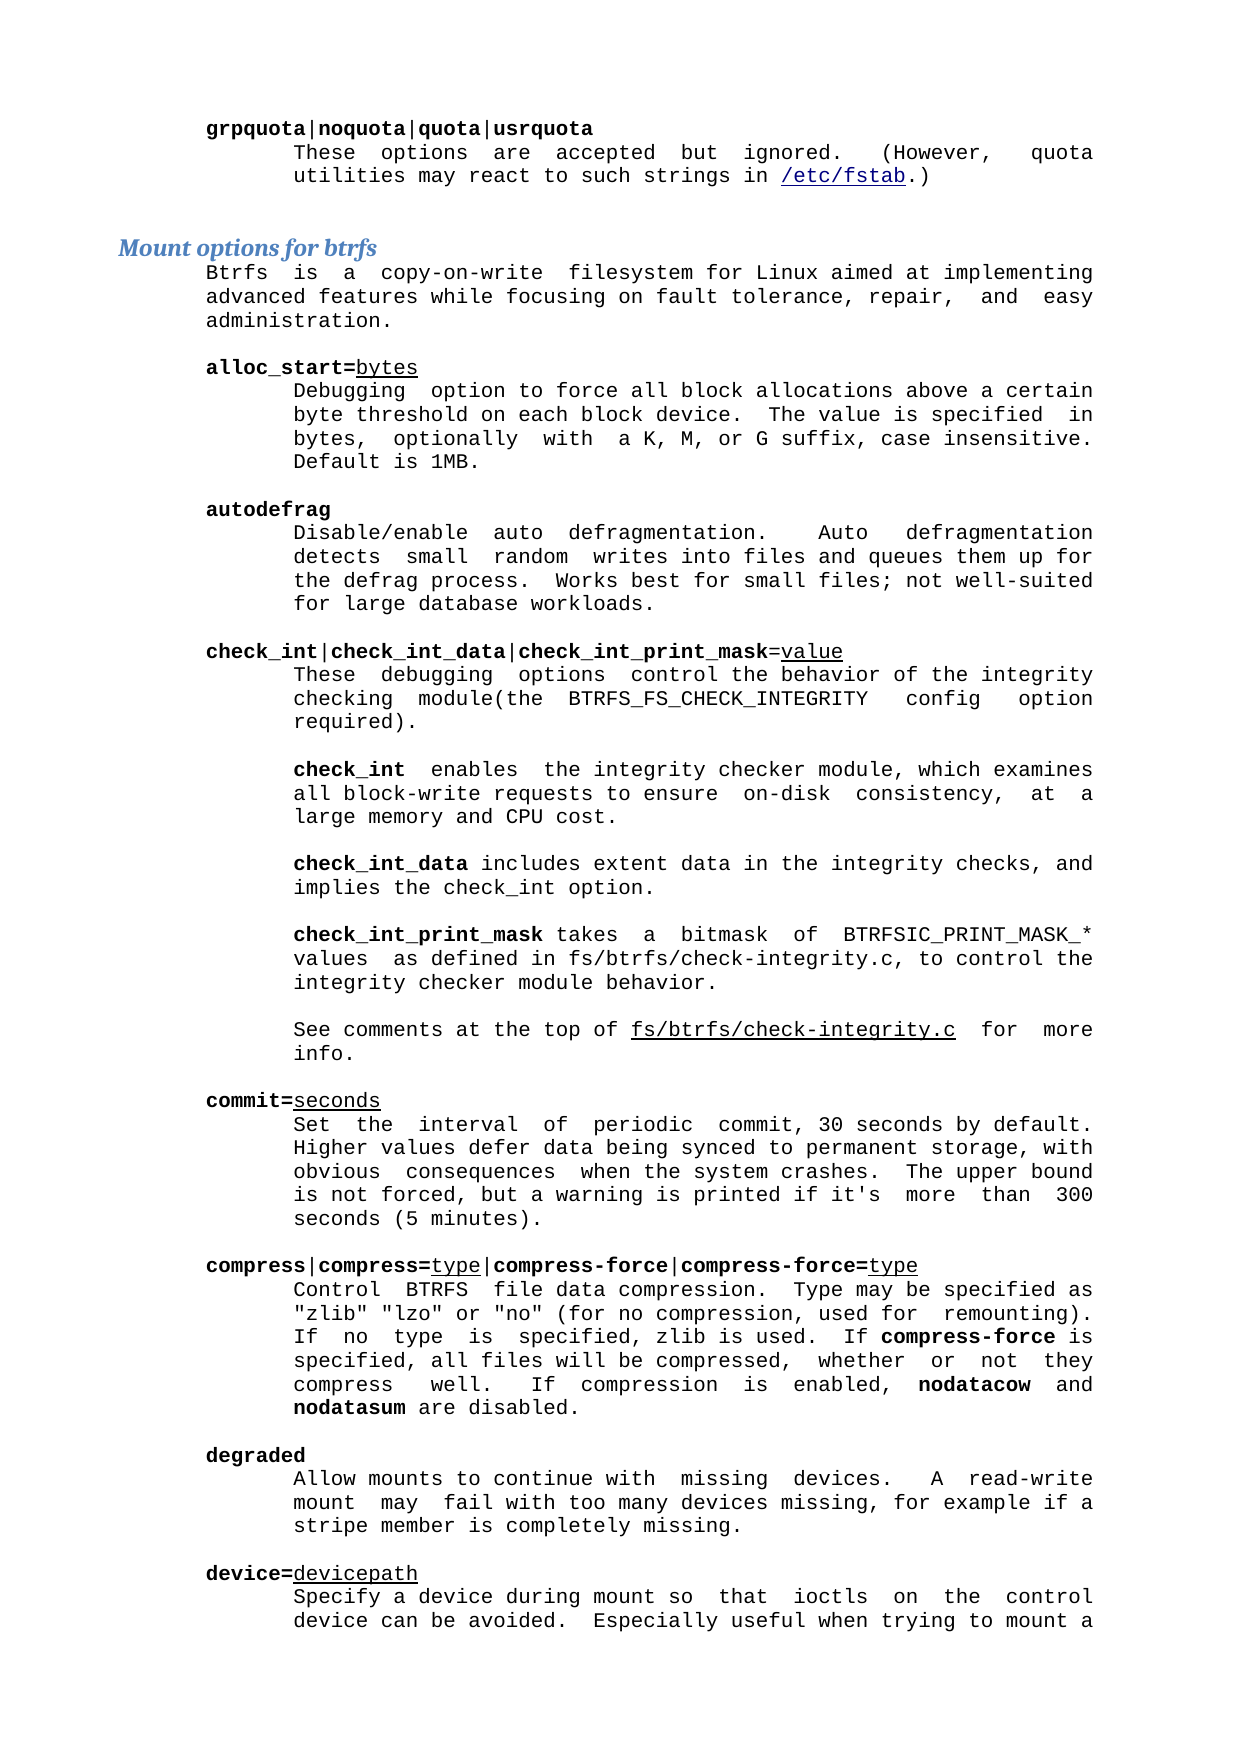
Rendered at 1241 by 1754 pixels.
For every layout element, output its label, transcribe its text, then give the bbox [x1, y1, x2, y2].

text device=devicepath [118, 1563, 1122, 1586]
text Specify a device during mount so that ioctls on the control [118, 1586, 1122, 1610]
text all block-write requests to ensure on-disk consistency, at a [118, 782, 1122, 806]
text stripe member is completely missing. [118, 1516, 1122, 1539]
text specified, all files will be compressed, whether or not they [118, 1350, 1122, 1374]
text Debugging option to force all block allocations above a certain [118, 381, 1122, 404]
text commit=seconds [118, 1090, 1122, 1113]
text nodatasum are disabled. [118, 1397, 1122, 1421]
text compress|compress=type|compress-force|compress-force=type [118, 1255, 1122, 1279]
text implies the check_int option. [118, 877, 1122, 901]
text advanced features while focusing on fault tolerance, repair, and easy [118, 286, 1122, 309]
text seconds (5 minutes). [118, 1208, 1122, 1232]
text Allow mounts to continue with missing devices. A read-write [118, 1468, 1122, 1492]
text autodefrag [118, 499, 1122, 522]
text "zlib" "lzo" or "no" (for no compression, used for remounting). [118, 1303, 1122, 1326]
text integrity checker module behavior. [118, 972, 1122, 995]
text is not forced, but a warning is printed if it's more than 300 [118, 1184, 1122, 1208]
text degraded [118, 1444, 1122, 1468]
text the defrag process. Works best for small files; not well-suited [118, 570, 1122, 593]
text These options are accepted but ignored. (However, quota [118, 142, 1122, 165]
text alloc_start=bytes [118, 357, 1122, 381]
text compress well. If compression is enabled, nodatacow and [118, 1374, 1122, 1397]
text These debugging options control the behavior of the integrity [118, 664, 1122, 688]
text checking module(the BTRFS_FS_CHECK_INTEGRITY config option [118, 688, 1122, 712]
text check_int_print_mask takes a bitmask of BTRFSIC_PRINT_MASK_* [118, 924, 1122, 948]
text obvious consequences when the system crashes. The upper bound [118, 1161, 1122, 1184]
text Btrfs is a copy-on-write filesystem for Linux aimed at implementing [118, 262, 1122, 286]
text check_int enables the integrity checker module, which examines [118, 759, 1122, 782]
text device can be avoided. Especially useful when trying to mount a [118, 1610, 1122, 1634]
text detects small random writes into files and queues them up for [118, 546, 1122, 570]
text administration. [118, 309, 1122, 333]
text Disable/enable auto defragmentation. Auto defragmentation [118, 522, 1122, 546]
text If no type is specified, zlib is used. If compress-force is [118, 1326, 1122, 1350]
subtitle Mount options for btrfs [118, 233, 1122, 262]
text values as defined in fs/btrfs/check-integrity.c, to control the [118, 948, 1122, 972]
text check_int|check_int_data|check_int_print_mask=value [118, 641, 1122, 664]
text Control BTRFS file data compression. Type may be specified as [118, 1279, 1122, 1303]
text grpquota|noquota|quota|usrquota [118, 118, 1122, 142]
text large memory and CPU cost. [118, 806, 1122, 830]
text bytes, optionally with a K, M, or G suffix, case insensitive. [118, 428, 1122, 451]
text Higher values defer data being synced to permanent storage, with [118, 1137, 1122, 1161]
text required). [118, 712, 1122, 735]
text Default is 1MB. [118, 451, 1122, 475]
text check_int_data includes extent data in the integrity checks, and [118, 853, 1122, 877]
text utilities may react to such strings in /etc/fstab.) [118, 165, 1122, 189]
text See comments at the top of fs/btrfs/check-integrity.c for more [118, 1019, 1122, 1043]
text info. [118, 1043, 1122, 1066]
text for large database workloads. [118, 593, 1122, 617]
text byte threshold on each block device. The value is specified in [118, 404, 1122, 428]
text mount may fail with too many devices missing, for example if a [118, 1492, 1122, 1516]
text Set the interval of periodic commit, 30 seconds by default. [118, 1113, 1122, 1137]
